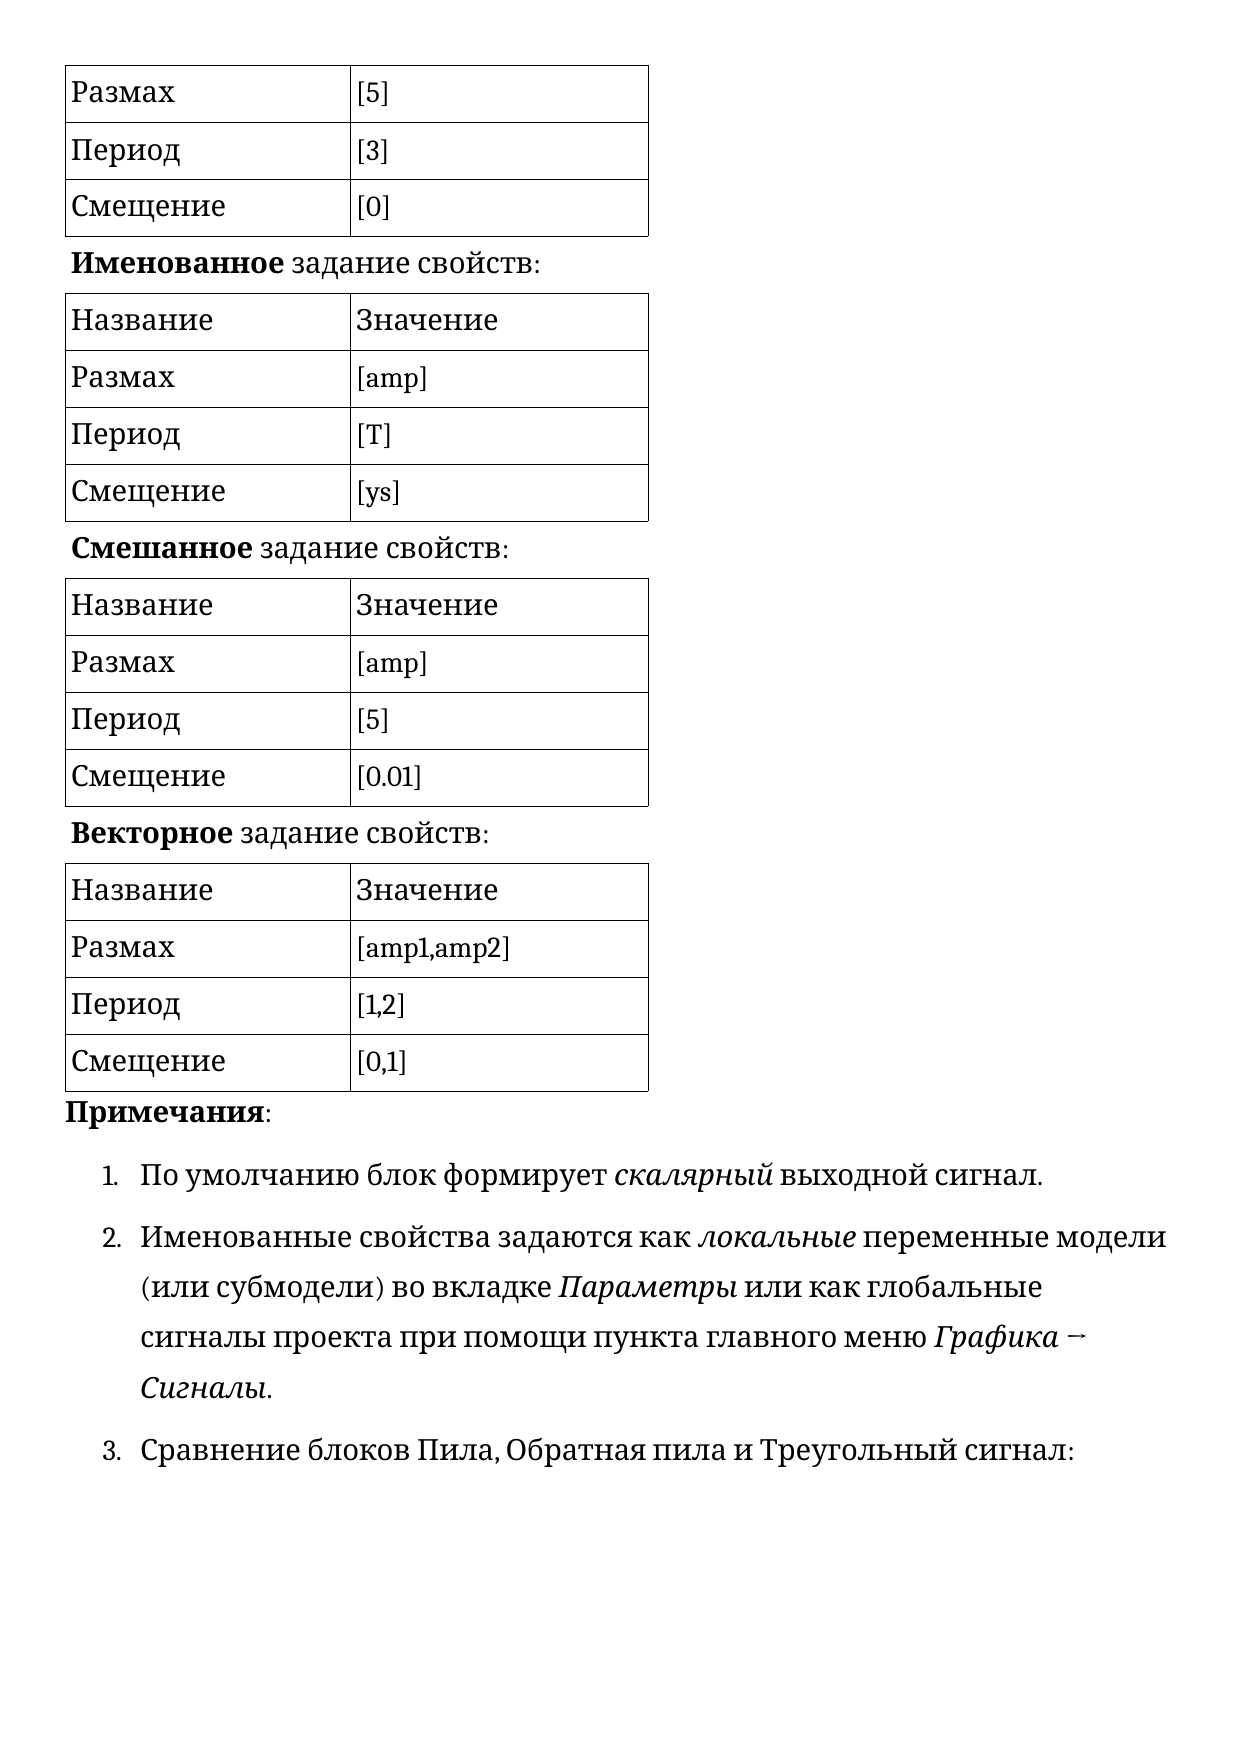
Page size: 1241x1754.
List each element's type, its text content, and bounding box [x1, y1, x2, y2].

table_cell Период [66, 408, 350, 464]
table_cell [1,2] [351, 978, 648, 1033]
table_cell [5] [351, 693, 648, 749]
table_cell Размах [66, 66, 350, 122]
table_cell [3] [351, 123, 648, 179]
table_cell Значение [351, 579, 648, 635]
table_cell Период [66, 123, 350, 179]
table_cell [5] [351, 66, 648, 122]
table_cell [amp1,amp2] [351, 921, 648, 977]
table_cell Название [66, 579, 350, 635]
table_cell Размах [66, 921, 350, 977]
table_cell Период [66, 693, 350, 749]
table_cell Смещение [66, 180, 350, 236]
table_cell Именованное задание свойств: [65, 237, 648, 293]
table_cell Размах [66, 636, 350, 692]
table_cell Значение [351, 864, 648, 919]
table_cell Период [66, 978, 350, 1033]
table_cell Значение [351, 294, 648, 350]
table_cell Размах [66, 351, 350, 407]
table_cell Блок формирует на выходе периодический треугольный сигнал (половина сигнала типа Пила и половина – Обратная пила): , где– свойства блока, – выходной сигнал,– текущее модельное время в секундах, – дробная часть. Свойства: Размах –(высота полного «зуба» пилы, амплитуда сигнала). Амплитуда треугольного сигнала на выходе блока равна. Период – период следования треугольных импульсов. Смещение –, ордината основания «зуба» (нижней точки) пилы. Свойства могут быть векторами:,и , размерности которых должны быть одинаковы, в этом случае на выходе будет также формироваться векторный сигнал: Примеры заполнения диалогового окна свойств блока: Примечания: По умолчанию блок формирует скалярный выходной сигнал. Именованные свойства задаются как локальные переменные модели (или субмодели) во вкладке Параметры или как глобальные сигналы проекта при помощи пункта главного меню Графика → Сигналы. Сравнение блоков Пила, Обратная пила и Треугольный сигнал: [59, 59, 1181, 1479]
table_cell [0.01] [351, 750, 648, 806]
table_cell [0] [351, 180, 648, 236]
table_cell [amp] [351, 351, 648, 407]
table_cell Смещение [66, 465, 350, 521]
table_cell Смещение [66, 1035, 350, 1091]
table_cell Смешанное задание свойств: [65, 522, 648, 578]
table_cell [amp] [351, 636, 648, 692]
table_cell Векторное задание свойств: [65, 807, 648, 863]
table_cell [0,1] [351, 1035, 648, 1091]
table_cell [ys] [351, 465, 648, 521]
table_cell [T] [351, 408, 648, 464]
table_cell Название [66, 294, 350, 350]
table_cell Название [66, 864, 350, 919]
table_cell Смещение [66, 750, 350, 806]
